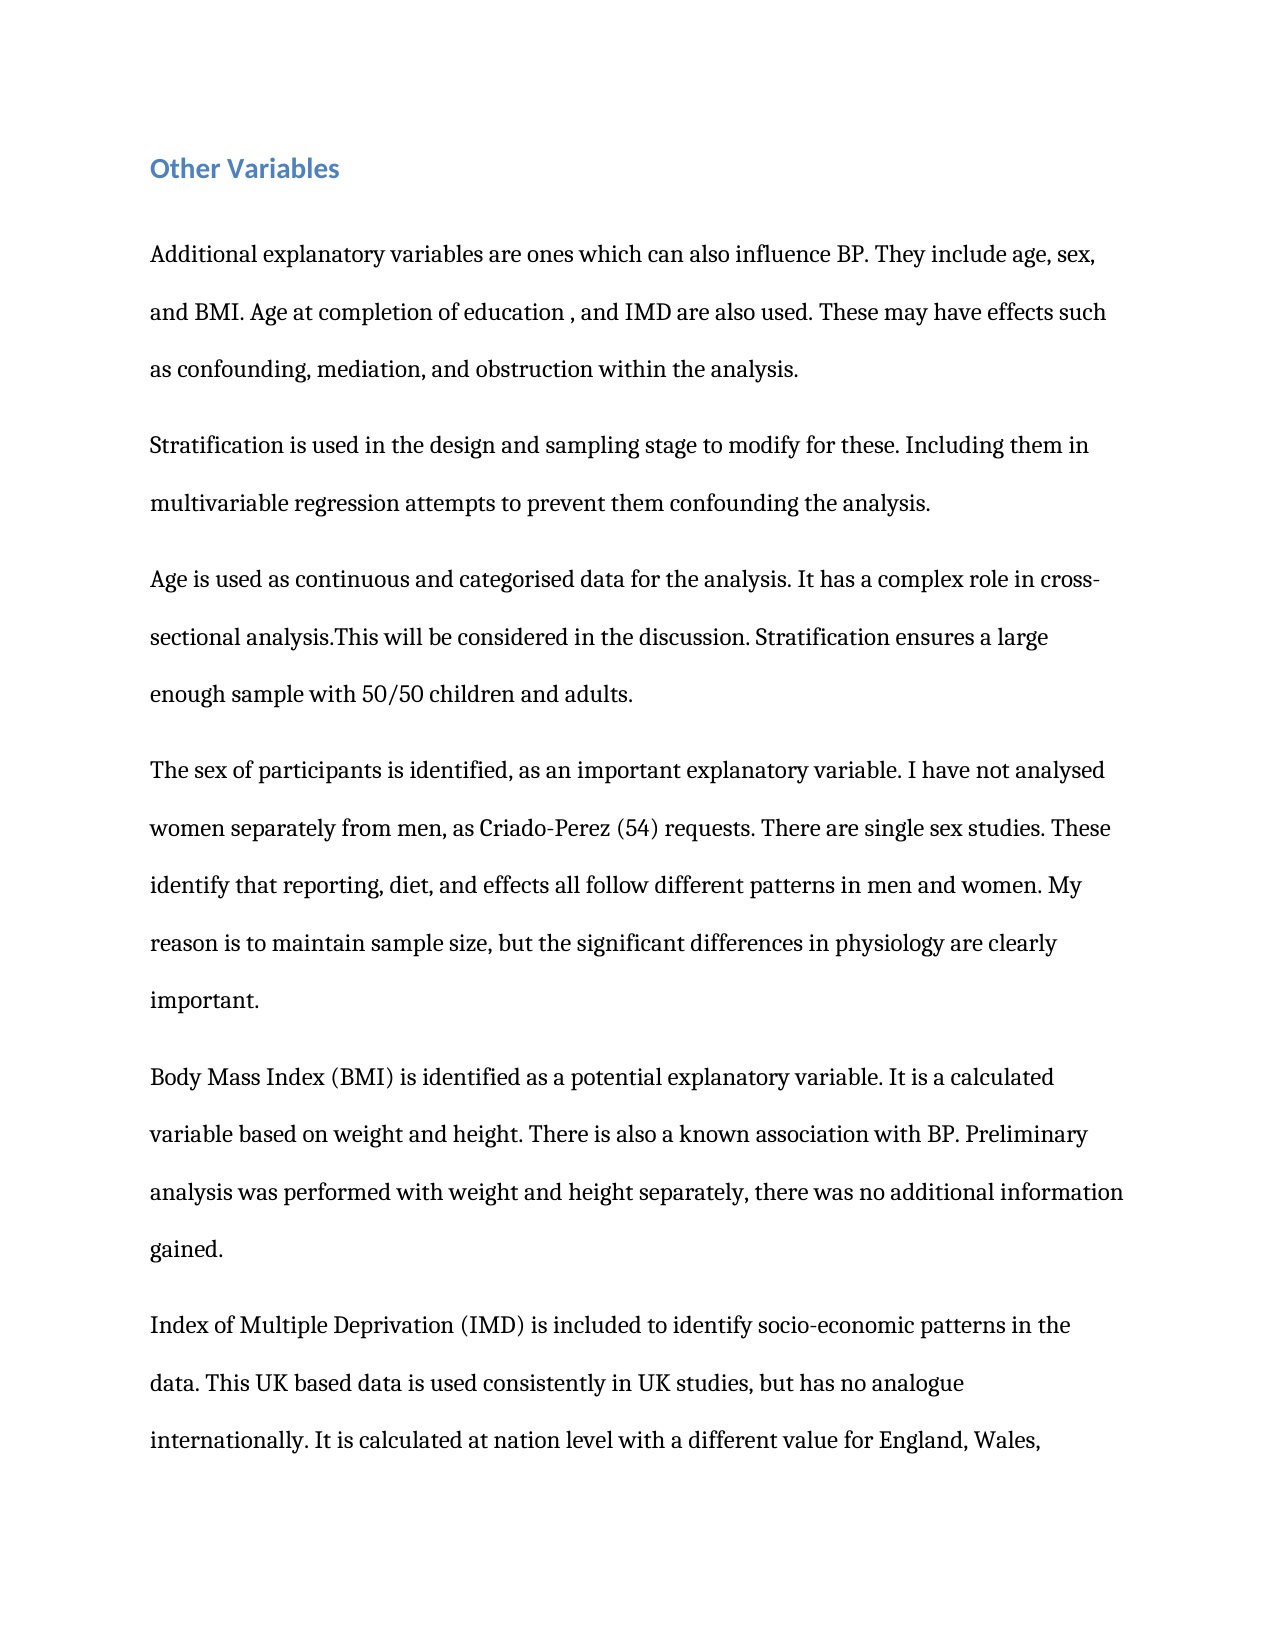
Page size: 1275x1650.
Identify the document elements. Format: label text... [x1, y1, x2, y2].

subtitle Other Variables [150, 150, 1125, 186]
text The sex of participants is identified, as an important explanatory variable. I have not analysed women separately from men, as Criado-Perez (54) requests. There are single sex studies. These identify that reporting, diet, and effects all follow different patterns in men and women. My reason is to maintain sample size, but the significant differences in physiology are clearly important. [150, 756, 1125, 1015]
text Additional explanatory variables are ones which can also influence BP. They include age, sex, and BMI. Age at completion of education , and IMD are also used. These may have effects such as confounding, mediation, and obstruction within the analysis. [150, 240, 1125, 384]
text Age is used as continuous and categorised data for the analysis. It has a complex role in cross-sectional analysis.This will be considered in the discussion. Stratification ensures a large enough sample with 50/50 children and adults. [150, 565, 1125, 709]
text Stratification is used in the design and sampling stage to modify for these. Including them in multivariable regression attempts to prevent them confounding the analysis. [150, 431, 1125, 517]
text Index of Multiple Deprivation (IMD) is included to identify socio-economic patterns in the data. This UK based data is used consistently in UK studies, but has no analogue internationally. It is calculated at nation level with a different value for England, Wales, [150, 1311, 1125, 1455]
text Body Mass Index (BMI) is identified as a potential explanatory variable. It is a calculated variable based on weight and height. There is also a known association with BP. Preliminary analysis was performed with weight and height separately, there was no additional information gained. [150, 1062, 1125, 1264]
